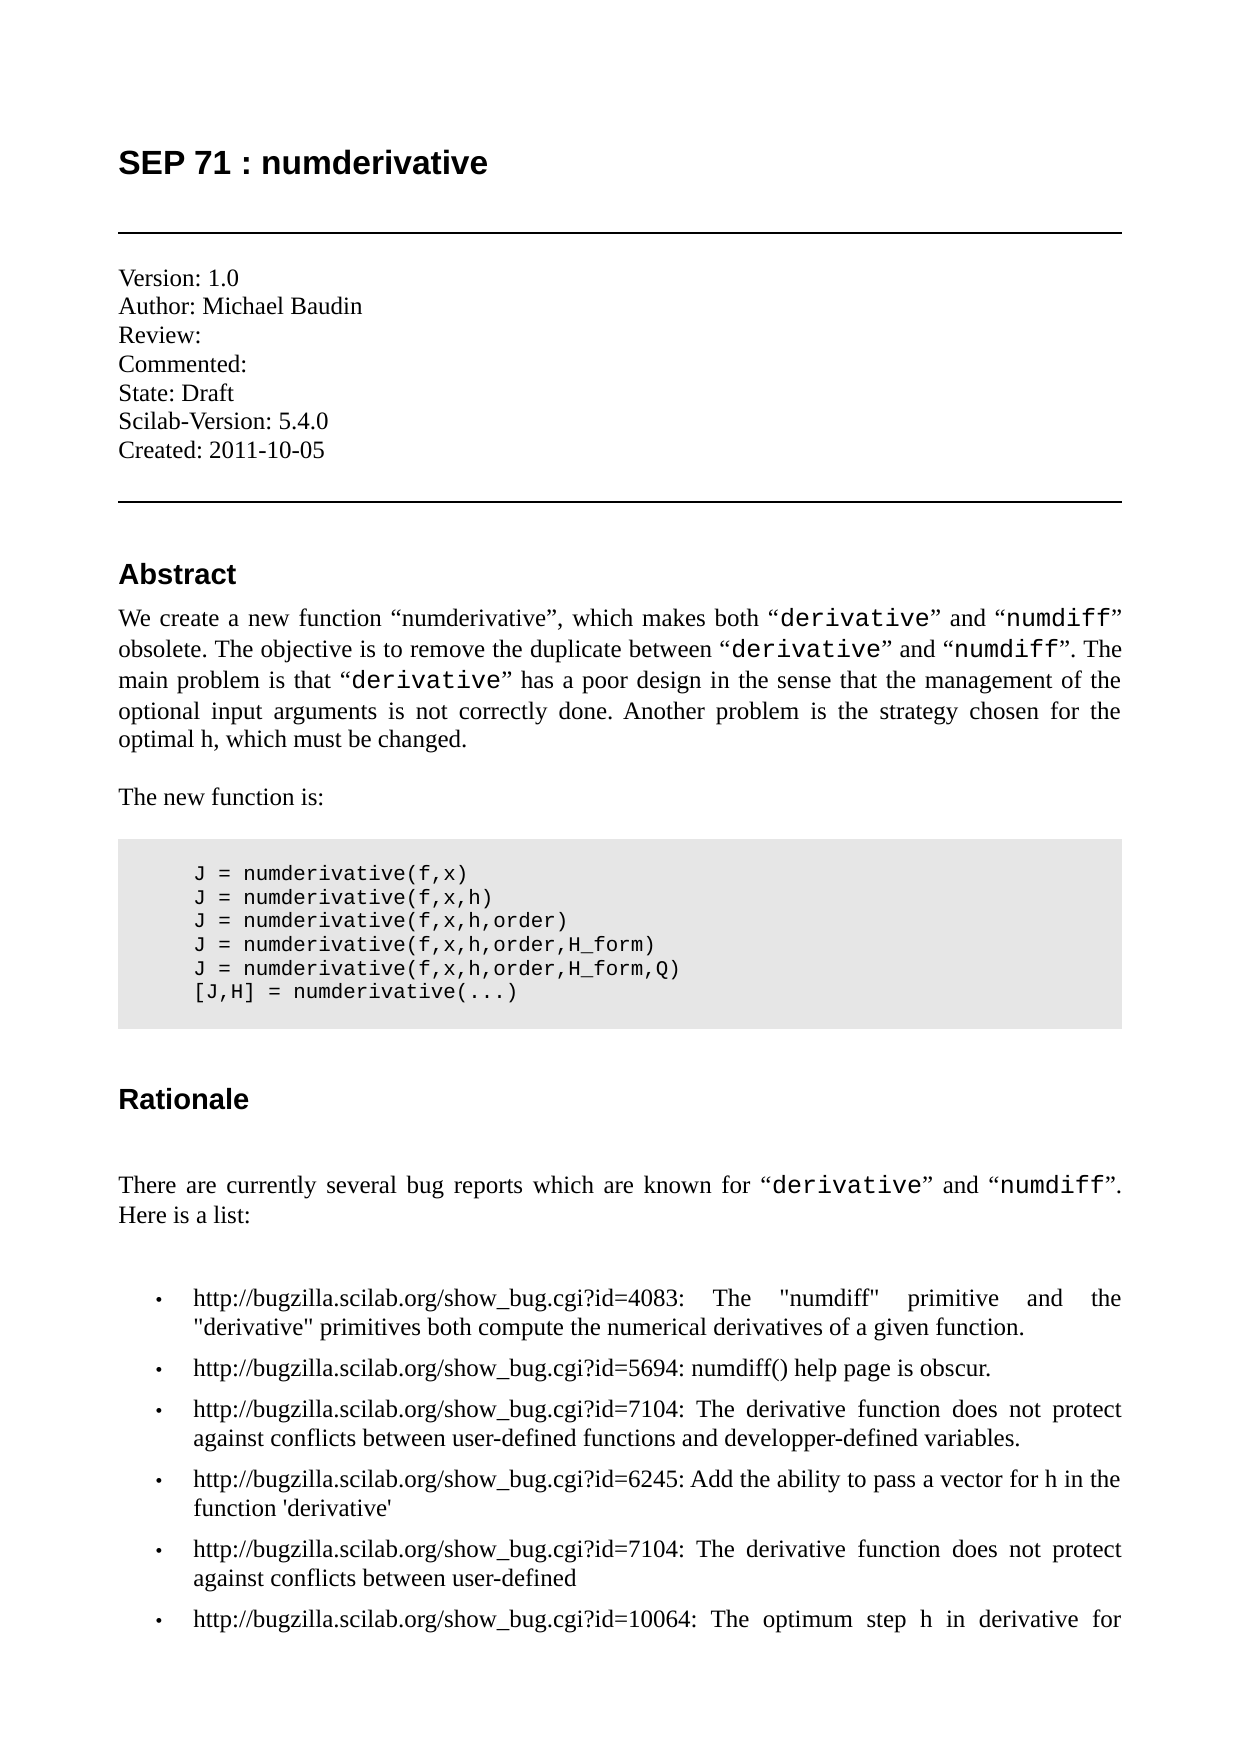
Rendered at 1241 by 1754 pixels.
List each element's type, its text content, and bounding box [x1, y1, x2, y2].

list http://bugzilla.scilab.org/show_bug.cgi?id=6245: Add the ability to pass a vector for h in the function 'derivative' [156, 1464, 1122, 1522]
text J = numderivative(f,x,h) [118, 887, 1122, 910]
text Review: [118, 320, 1122, 349]
text J = numderivative(f,x) [118, 863, 1122, 887]
text Commented: [118, 349, 1122, 378]
text J = numderivative(f,x,h,order,H_form,Q) [118, 958, 1122, 981]
subtitle Rationale [118, 1082, 1122, 1116]
list http://bugzilla.scilab.org/show_bug.cgi?id=7104: The derivative function does not protect against conflicts between user-defined functions and developper-defined variables. [156, 1394, 1122, 1452]
text Scilab-Version: 5.4.0 [118, 406, 1122, 435]
text State: Draft [118, 378, 1122, 406]
text Author: Michael Baudin [118, 291, 1122, 320]
list http://bugzilla.scilab.org/show_bug.cgi?id=10064: The optimum step h in derivative for [156, 1604, 1122, 1633]
subtitle Abstract [118, 557, 1122, 591]
text J = numderivative(f,x,h,order,H_form) [118, 934, 1122, 958]
text We create a new function “numderivative”, which makes both “derivative” and “numdiff” obsolete. The objective is to remove the duplicate between “derivative” and “numdiff”. The main problem is that “derivative” has a poor design in the sense that the management of the optional input arguments is not correctly done. Another problem is the strategy chosen for the optimal h, which must be changed. [118, 603, 1122, 753]
text There are currently several bug reports which are known for “derivative” and “numdiff”. Here is a list: [118, 1170, 1122, 1229]
text J = numderivative(f,x,h,order) [118, 910, 1122, 934]
list http://bugzilla.scilab.org/show_bug.cgi?id=4083: The "numdiff" primitive and the "derivative" primitives both compute the numerical derivatives of a given function. [156, 1283, 1122, 1341]
text [J,H] = numderivative(...) [118, 981, 1122, 1005]
text Created: 2011-10-05 [118, 435, 1122, 464]
subtitle SEP 71 : numderivative [118, 143, 1122, 182]
list http://bugzilla.scilab.org/show_bug.cgi?id=7104: The derivative function does not protect against conflicts between user-defined [156, 1534, 1122, 1592]
text Version: 1.0 [118, 263, 1122, 291]
list http://bugzilla.scilab.org/show_bug.cgi?id=5694: numdiff() help page is obscur. [156, 1353, 1122, 1382]
text The new function is: [118, 782, 1122, 811]
